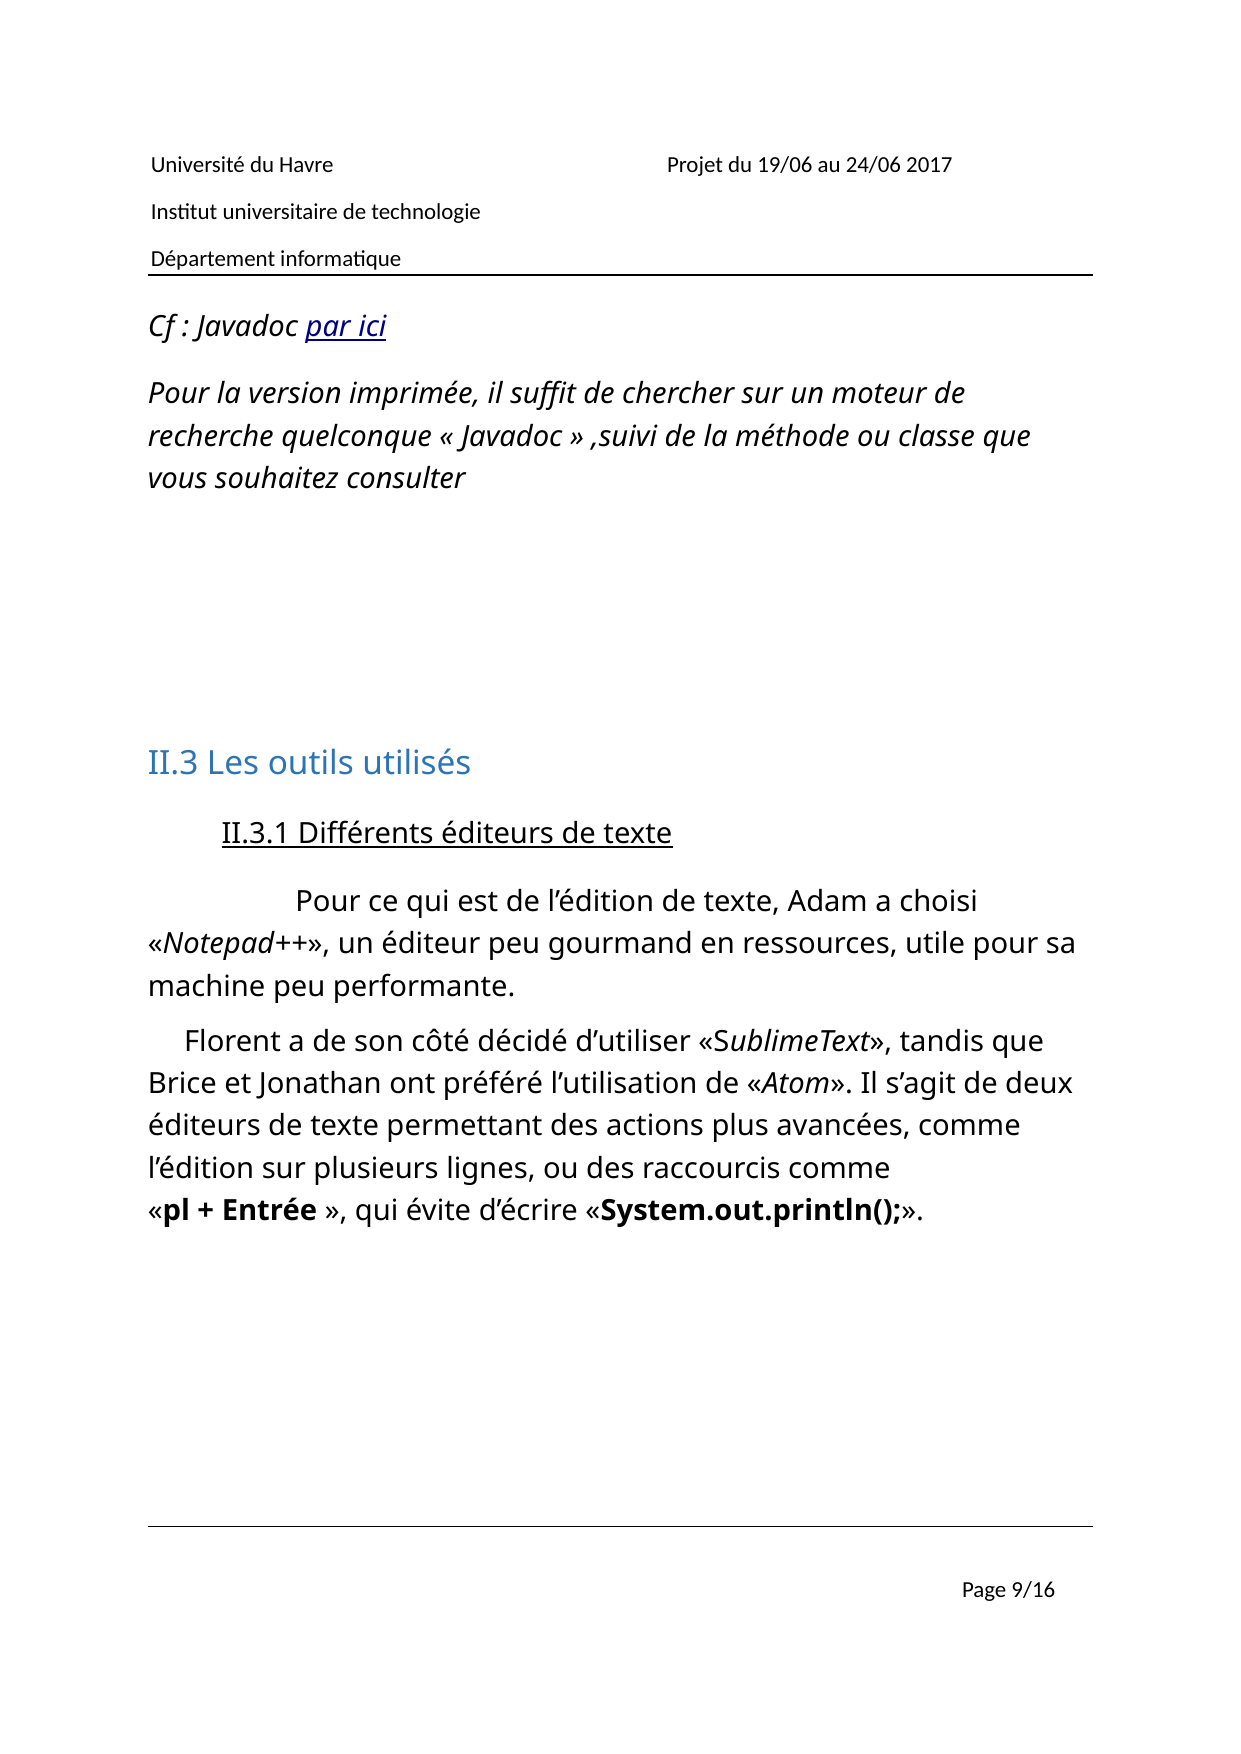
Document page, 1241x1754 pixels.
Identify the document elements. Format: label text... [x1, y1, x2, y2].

subtitle II.3.1 Différents éditeurs de texte [148, 813, 1093, 852]
subtitle Pour la version imprimée, il suffit de chercher sur un moteur de recherche quelconque « Javadoc » ,suivi de la méthode ou classe que vous souhaitez consulter [148, 372, 1093, 497]
subtitle II.3 Les outils utilisés [148, 739, 1093, 784]
subtitle Pour ce qui est de l’édition de texte, Adam a choisi «Notepad++», un éditeur peu gourmand en ressources, utile pour sa machine peu performante. [148, 880, 1093, 1004]
subtitle Cf : Javadoc par ici [148, 305, 1093, 345]
text Florent a de son côté décidé d’utiliser «SublimeText», tandis que Brice et Jonathan ont préféré l’utilisation de «Atom». Il s’agit de deux éditeurs de texte permettant des actions plus avancées, comme l’édition sur plusieurs lignes, ou des raccourcis comme «pl + Entrée », qui évite d’écrire «System.out.println();». [148, 1020, 1093, 1229]
